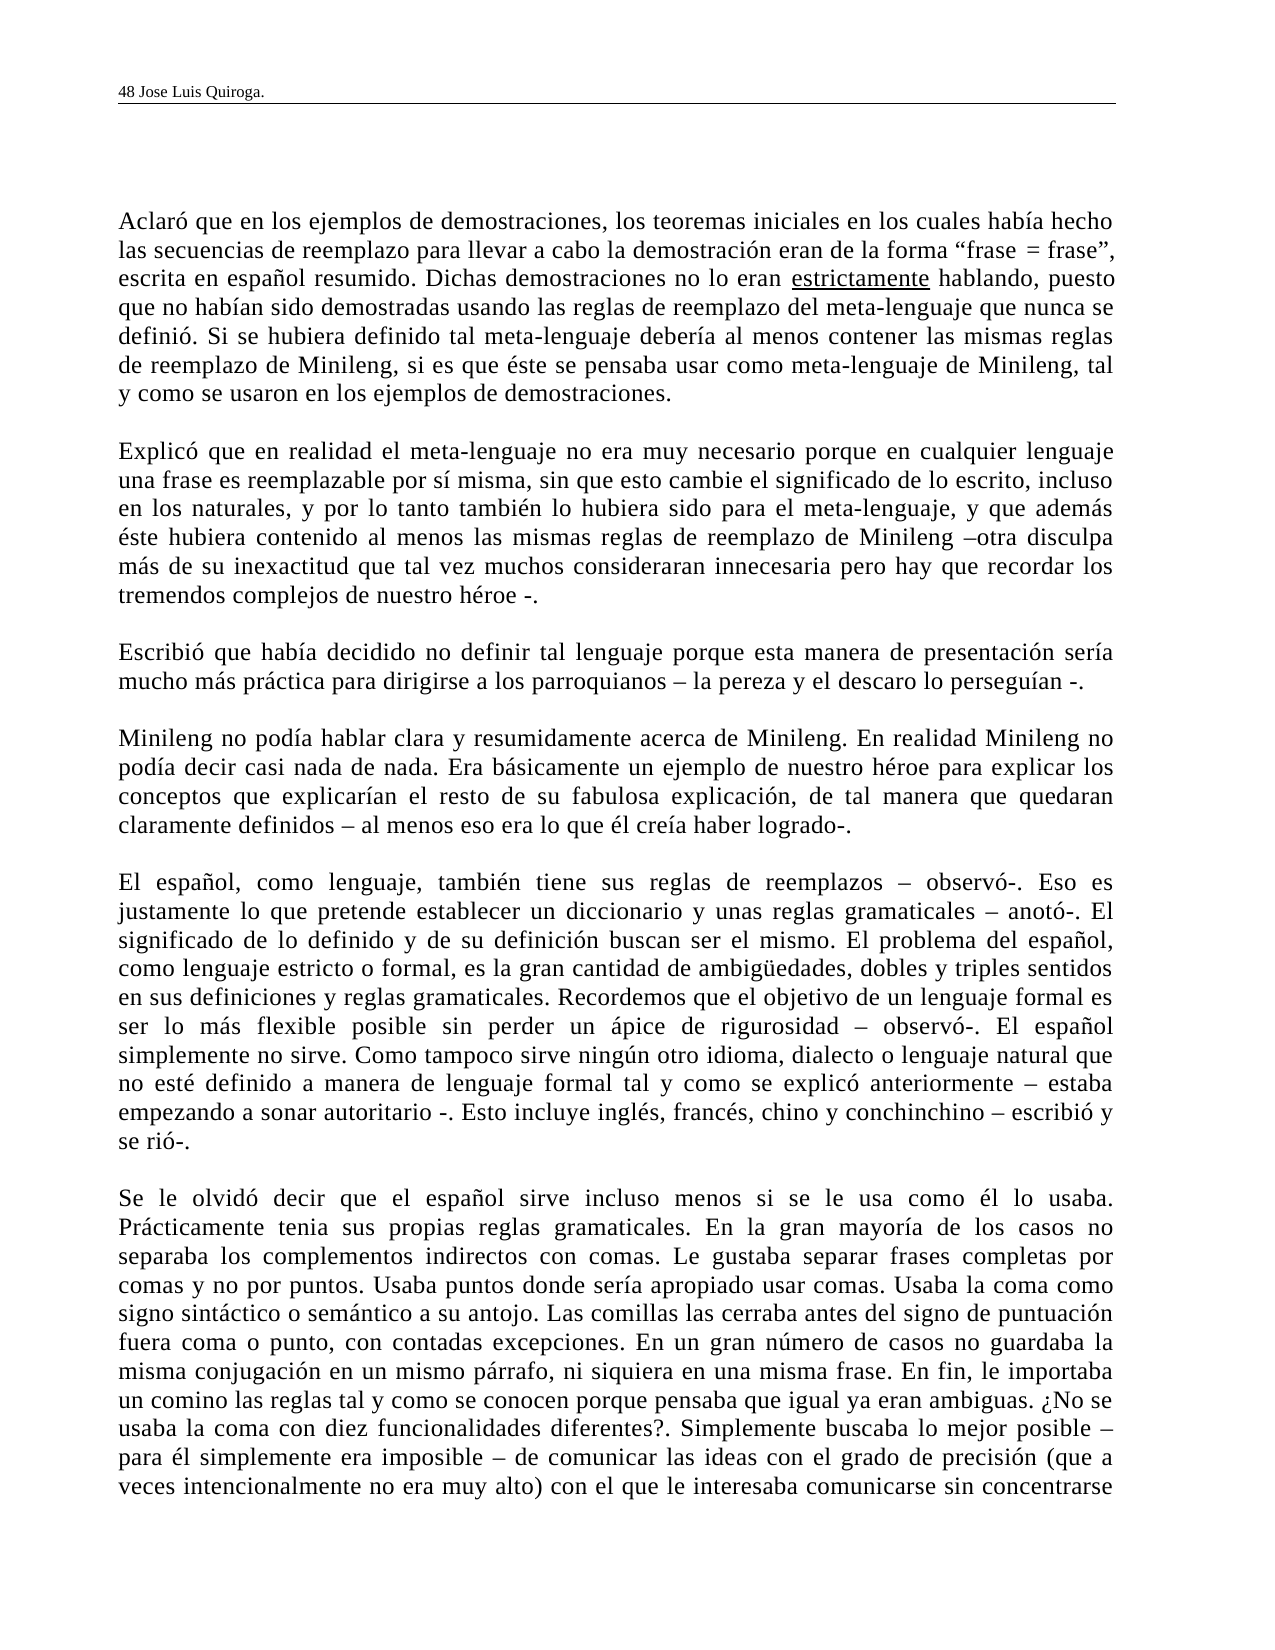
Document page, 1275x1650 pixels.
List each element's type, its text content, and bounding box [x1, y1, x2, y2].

text Explicó que en realidad el meta-lenguaje no era muy necesario porque en cualquier lenguaje una frase es reemplazable por sí misma, sin que esto cambie el significado de lo escrito, incluso en los naturales, y por lo tanto también lo hubiera sido para el meta-lenguaje, y que además éste hubiera contenido al menos las mismas reglas de reemplazo de Minileng –otra disculpa más de su inexactitud que tal vez muchos consideraran innecesaria pero hay que recordar los tremendos complejos de nuestro héroe -. [118, 436, 1116, 608]
text Aclaró que en los ejemplos de demostraciones, los teoremas iniciales en los cuales había hecho las secuencias de reemplazo para llevar a cabo la demostración eran de la forma “frase = frase”, escrita en español resumido. Dichas demostraciones no lo eran estrictamente hablando, puesto que no habían sido demostradas usando las reglas de reemplazo del meta-lenguaje que nunca se definió. Si se hubiera definido tal meta-lenguaje debería al menos contener las mismas reglas de reemplazo de Minileng, si es que éste se pensaba usar como meta-lenguaje de Minileng, tal y como se usaron en los ejemplos de demostraciones. [118, 206, 1116, 407]
text El español, como lenguaje, también tiene sus reglas de reemplazos – observó-. Eso es justamente lo que pretende establecer un diccionario y unas reglas gramaticales – anotó-. El significado de lo definido y de su definición buscan ser el mismo. El problema del español, como lenguaje estricto o formal, es la gran cantidad de ambigüedades, dobles y triples sentidos en sus definiciones y reglas gramaticales. Recordemos que el objetivo de un lenguaje formal es ser lo más flexible posible sin perder un ápice de rigurosidad – observó-. El español simplemente no sirve. Como tampoco sirve ningún otro idioma, dialecto o lenguaje natural que no esté definido a manera de lenguaje formal tal y como se explicó anteriormente – estaba empezando a sonar autoritario -. Esto incluye inglés, francés, chino y conchinchino – escribió y se rió-. [118, 867, 1116, 1155]
text Se le olvidó decir que el español sirve incluso menos si se le usa como él lo usaba. Prácticamente tenia sus propias reglas gramaticales. En la gran mayoría de los casos no separaba los complementos indirectos con comas. Le gustaba separar frases completas por comas y no por puntos. Usaba puntos donde sería apropiado usar comas. Usaba la coma como signo sintáctico o semántico a su antojo. Las comillas las cerraba antes del signo de puntuación fuera coma o punto, con contadas excepciones. En un gran número de casos no guardaba la misma conjugación en un mismo párrafo, ni siquiera en una misma frase. En fin, le importaba un comino las reglas tal y como se conocen porque pensaba que igual ya eran ambiguas. ¿No se usaba la coma con diez funcionalidades diferentes?. Simplemente buscaba lo mejor posible – para él simplemente era imposible – de comunicar las ideas con el grado de precisión (que a veces intencionalmente no era muy alto) con el que le interesaba comunicarse sin concentrarse [118, 1183, 1116, 1500]
text Escribió que había decidido no definir tal lenguaje porque esta manera de presentación sería mucho más práctica para dirigirse a los parroquianos – la pereza y el descaro lo perseguían -. [118, 637, 1116, 695]
text Minileng no podía hablar clara y resumidamente acerca de Minileng. En realidad Minileng no podía decir casi nada de nada. Era básicamente un ejemplo de nuestro héroe para explicar los conceptos que explicarían el resto de su fabulosa explicación, de tal manera que quedaran claramente definidos – al menos eso era lo que él creía haber logrado-. [118, 723, 1116, 838]
